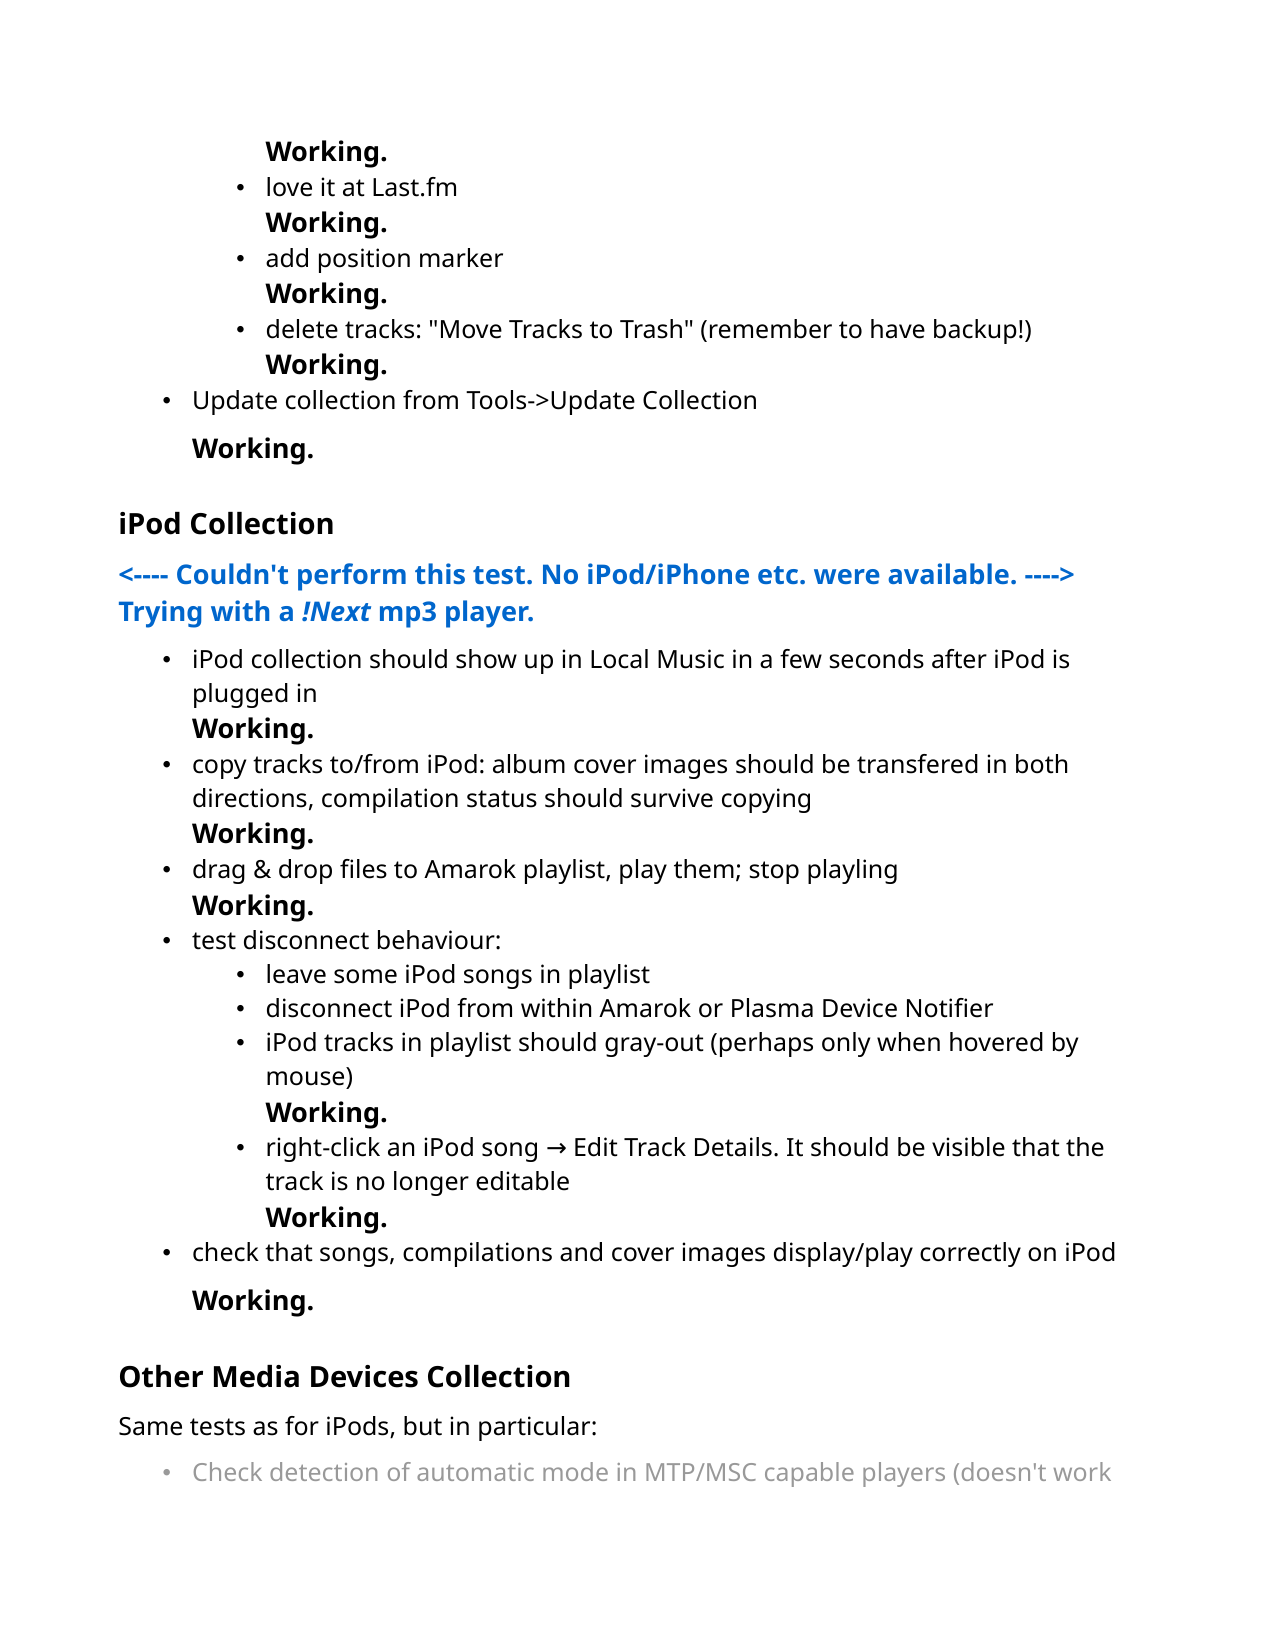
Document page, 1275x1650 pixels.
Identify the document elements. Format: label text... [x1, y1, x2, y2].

list drag & drop files to Amarok playlist, play them; stop playling [162, 852, 1157, 886]
list Working. [162, 1282, 1157, 1318]
list add position marker [236, 241, 1157, 275]
list Working. [162, 429, 1157, 466]
list disconnect iPod from within Amarok or Plasma Device Notifier [236, 991, 1157, 1025]
list right-click an iPod song → Edit Track Details. It should be visible that the track is no longer editable [236, 1130, 1157, 1198]
list Working. [236, 275, 1157, 312]
list Update collection from Tools->Update Collection [162, 382, 1157, 417]
list iPod tracks in playlist should gray-out (perhaps only when hovered by mouse) [236, 1025, 1157, 1093]
list Check detection of automatic mode in MTP/MSC capable players (doesn't work [162, 1455, 1157, 1489]
list leave some iPod songs in playlist [236, 957, 1157, 991]
list Working. [236, 204, 1157, 241]
list Working. [236, 1093, 1157, 1130]
list iPod collection should show up in Local Music in a few seconds after iPod is plugged in [162, 642, 1157, 710]
list Working. [162, 815, 1157, 852]
list delete tracks: "Move Tracks to Trash" (remember to have backup!) [236, 312, 1157, 346]
subtitle iPod Collection [118, 503, 1157, 543]
list check that songs, compilations and cover images display/play correctly on iPod [162, 1235, 1157, 1269]
subtitle Other Media Devices Collection [118, 1356, 1157, 1396]
list Working. [162, 710, 1157, 747]
list copy tracks to/from iPod: album cover images should be transfered in both directions, compilation status should survive copying [162, 747, 1157, 815]
list Working. [236, 133, 1157, 170]
text <---- Couldn't perform this test. No iPod/iPhone etc. were available. ----> Trying with a !Next mp3 player. [118, 556, 1157, 629]
list Working. [236, 346, 1157, 382]
text Same tests as for iPods, but in particular: [118, 1408, 1157, 1442]
list love it at Last.fm [236, 170, 1157, 204]
list test disconnect behaviour: [162, 923, 1157, 957]
list Working. [236, 1198, 1157, 1235]
list Working. [162, 886, 1157, 923]
